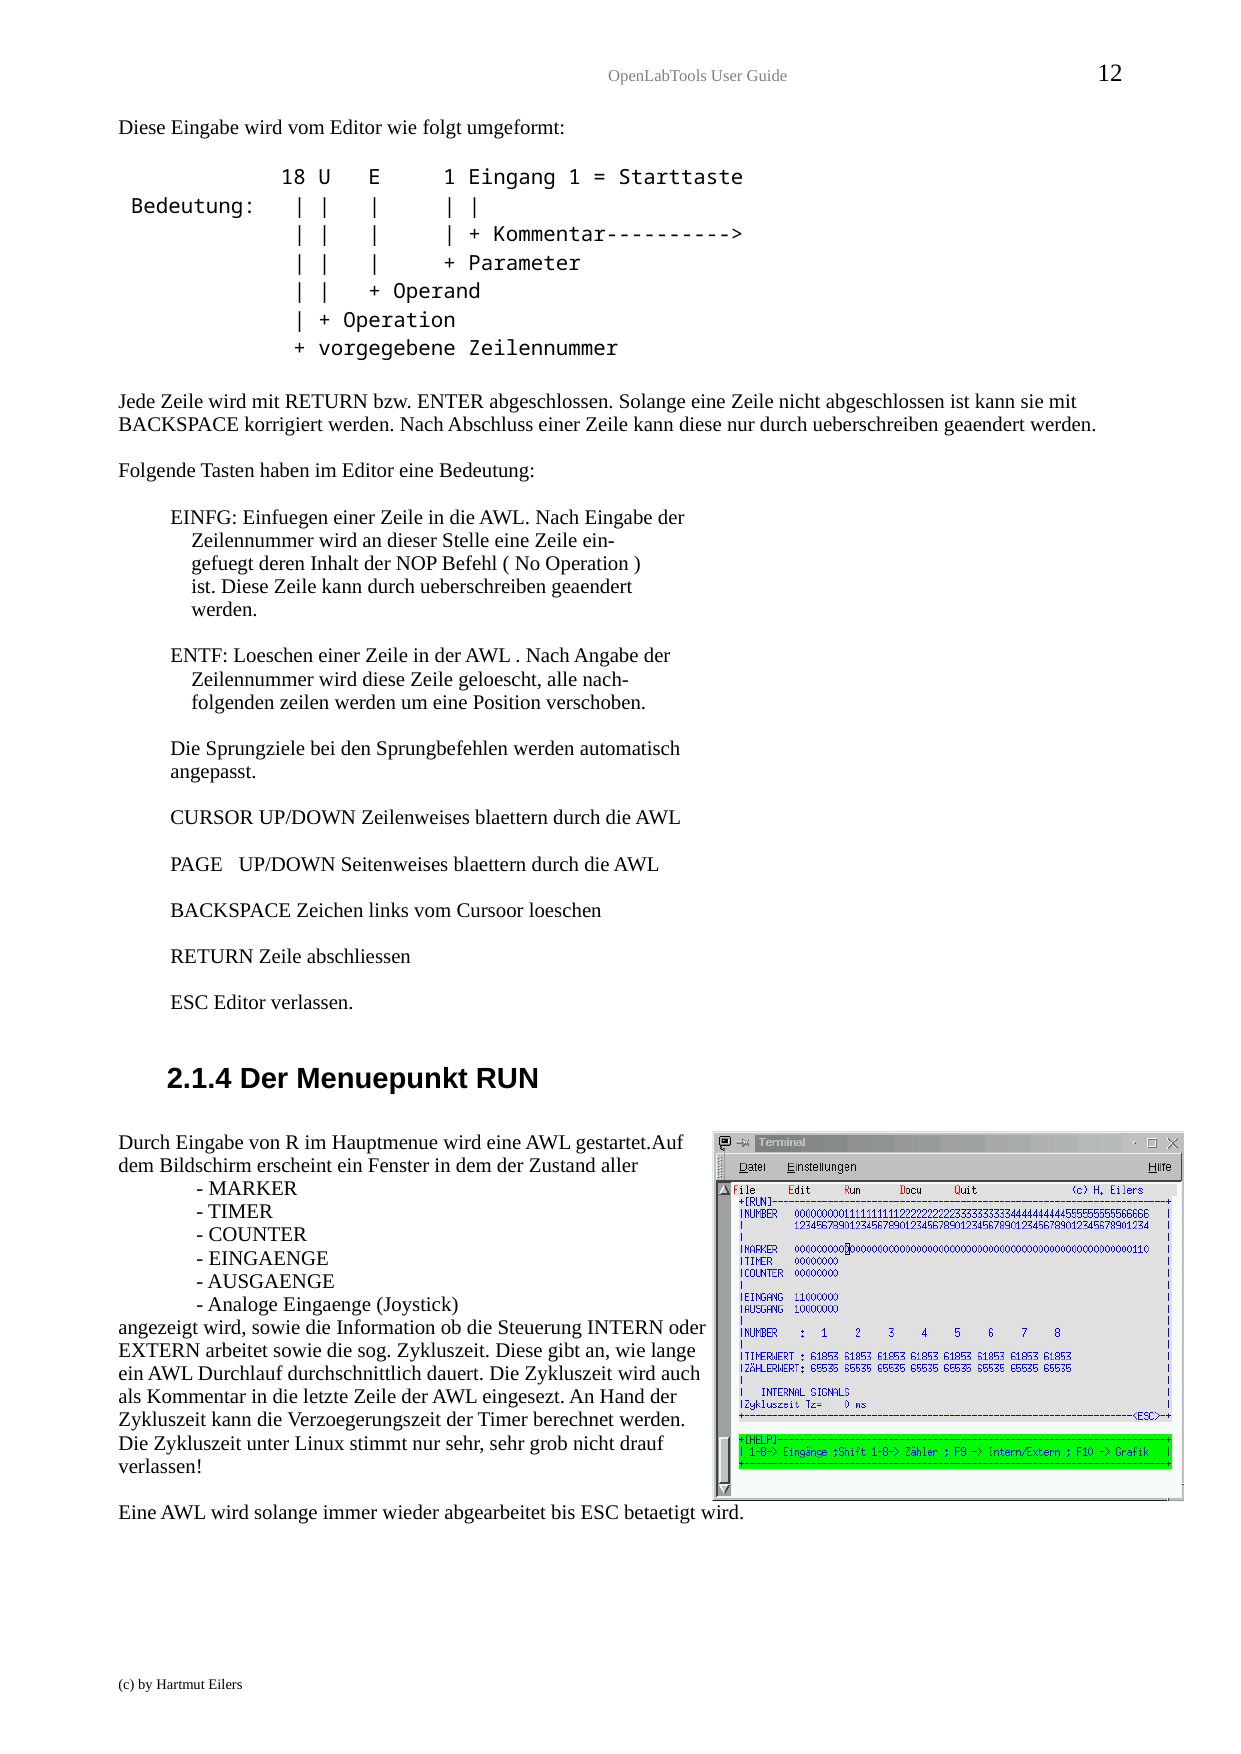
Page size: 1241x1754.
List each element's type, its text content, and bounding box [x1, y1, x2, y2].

text - EINGAENGE [118, 1246, 712, 1269]
text folgenden zeilen werden um eine Position verschoben. [118, 691, 1122, 714]
text Eine AWL wird solange immer wieder abgearbeitet bis ESC betaetigt wird. [118, 1501, 1122, 1524]
text Zeilennummer wird an dieser Stelle eine Zeile ein- [118, 529, 1122, 552]
text CURSOR UP/DOWN Zeilenweises blaettern durch die AWL [118, 806, 1122, 829]
text | + Operation [118, 305, 1122, 333]
text | | + Operand [118, 276, 1122, 305]
text Bedeutung: | | | | | [118, 191, 1122, 219]
text angepasst. [118, 760, 1122, 783]
text RETURN Zeile abschliessen [118, 945, 1122, 968]
text PAGE UP/DOWN Seitenweises blaettern durch die AWL [118, 852, 1122, 876]
text ESC Editor verlassen. [118, 991, 1122, 1014]
text Jede Zeile wird mit RETURN bzw. ENTER abgeschlossen. Solange eine Zeile nicht abgeschlossen ist kann sie mit BACKSPACE korrigiert werden. Nach Abschluss einer Zeile kann diese nur durch ueberschreiben geaendert werden. [118, 390, 1122, 436]
text EINFG: Einfuegen einer Zeile in die AWL. Nach Eingabe der [118, 506, 1122, 529]
text ENTF: Loeschen einer Zeile in der AWL . Nach Angabe der [118, 644, 1122, 667]
text 18 U E 1 Eingang 1 = Starttaste [118, 162, 1122, 191]
text - AUSGAENGE [118, 1269, 712, 1293]
text - Analoge Eingaenge (Joystick) angezeigt wird, sowie die Information ob die Steuerung INTERN oder EXTERN arbeitet sowie die sog. Zykluszeit. Diese gibt an, wie lange ein AWL Durchlauf durchschnittlich dauert. Die Zykluszeit wird auch als Kommentar in die letzte Zeile der AWL eingesezt. An Hand der Zykluszeit kann die Verzoegerungszeit der Timer berechnet werden. Die Zykluszeit unter Linux stimmt nur sehr, sehr grob nicht drauf verlassen! [118, 1293, 712, 1478]
subtitle 2.1.4 Der Menuepunkt RUN [118, 1062, 1122, 1095]
text gefuegt deren Inhalt der NOP Befehl ( No Operation ) [118, 552, 1122, 575]
text Diese Eingabe wird vom Editor wie folgt umgeformt: [118, 116, 1122, 139]
text - COUNTER [118, 1223, 712, 1246]
text Folgende Tasten haben im Editor eine Bedeutung: [118, 459, 1122, 482]
text | | | + Parameter [118, 248, 1122, 276]
text werden. [118, 598, 1122, 621]
text | | | | + Kommentar----------> [118, 219, 1122, 248]
picture [712, 1131, 1184, 1501]
text ist. Diese Zeile kann durch ueberschreiben geaendert [118, 575, 1122, 598]
text - MARKER [118, 1177, 712, 1200]
text + vorgegebene Zeilennummer [118, 333, 1122, 362]
text - TIMER [118, 1200, 712, 1223]
text Die Sprungziele bei den Sprungbefehlen werden automatisch [118, 737, 1122, 760]
text Durch Eingabe von R im Hauptmenue wird eine AWL gestartet.Auf dem Bildschirm erscheint ein Fenster in dem der Zustand aller [118, 1131, 712, 1177]
text Zeilennummer wird diese Zeile geloescht, alle nach- [118, 667, 1122, 691]
text BACKSPACE Zeichen links vom Cursoor loeschen [118, 899, 1122, 922]
